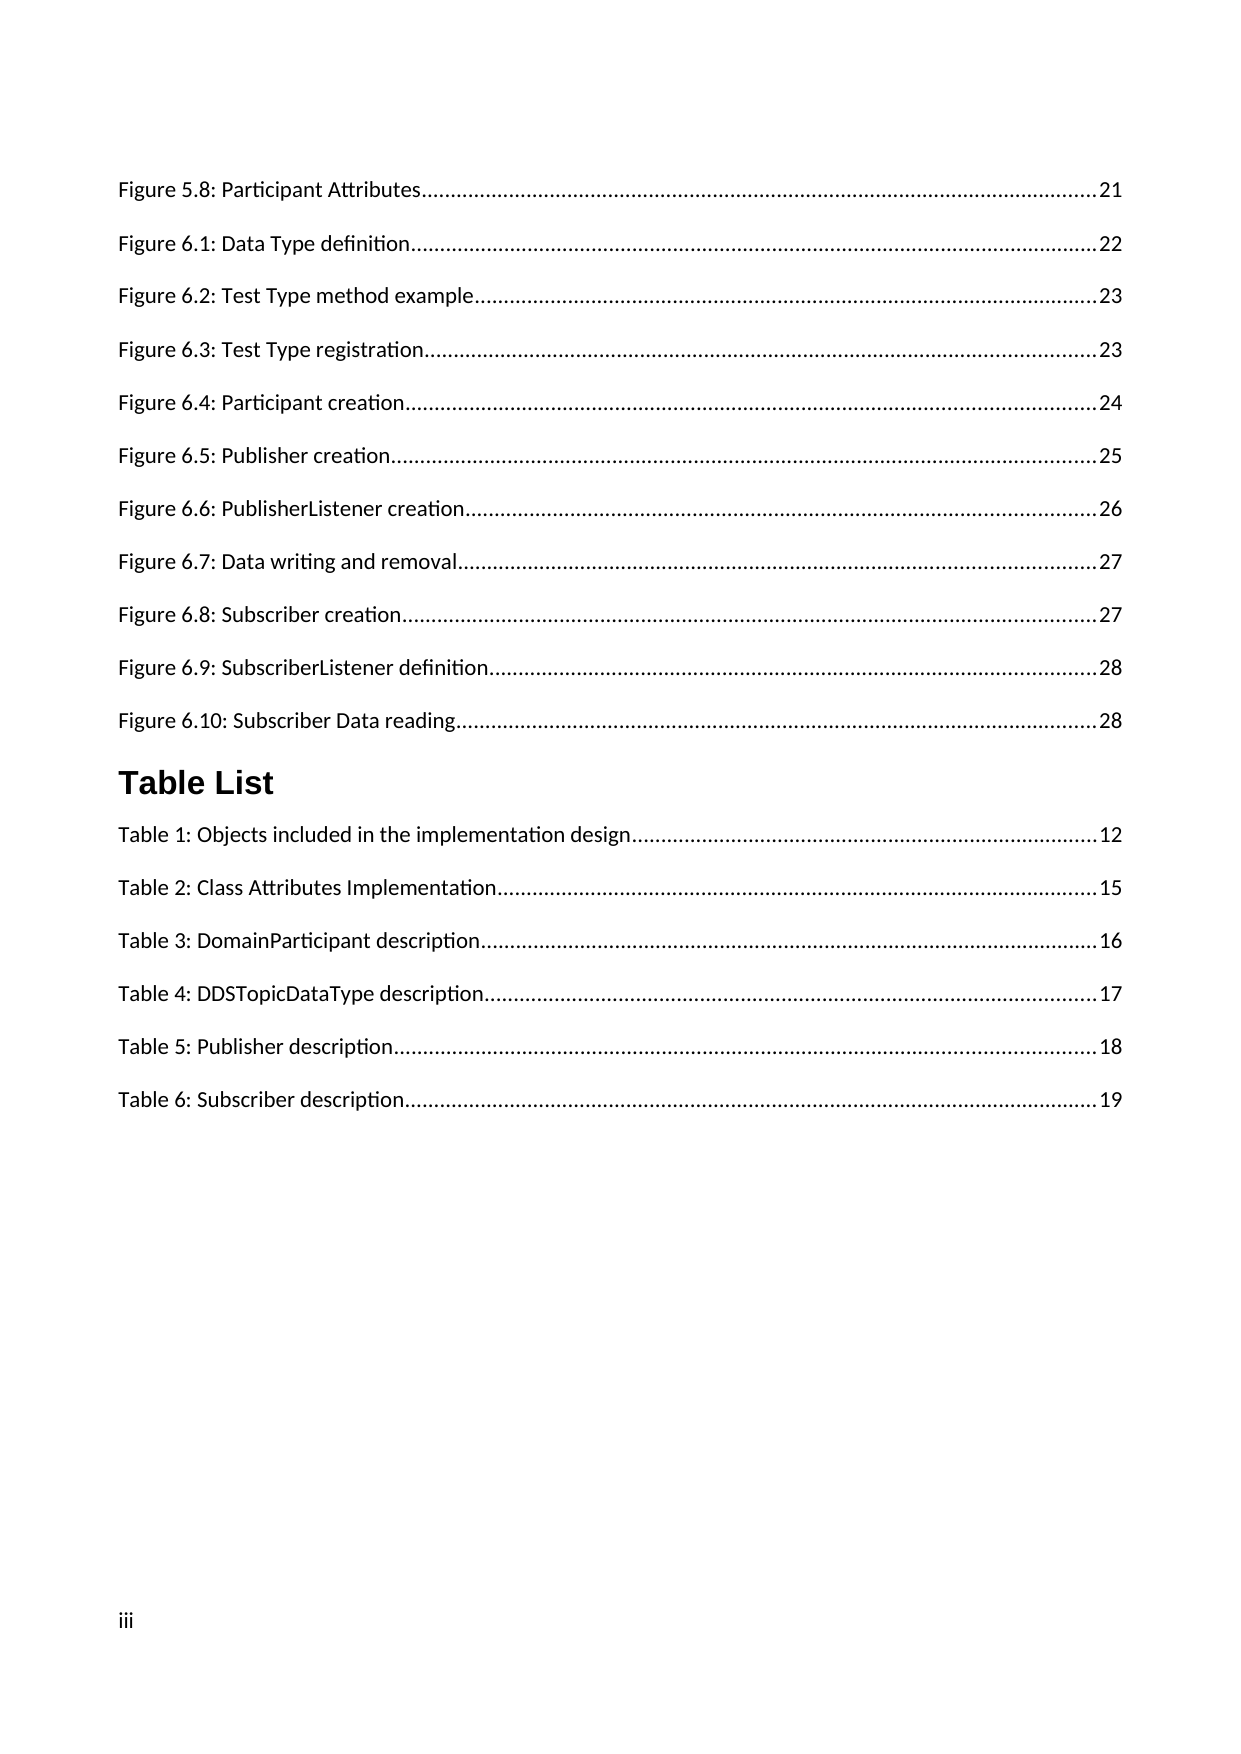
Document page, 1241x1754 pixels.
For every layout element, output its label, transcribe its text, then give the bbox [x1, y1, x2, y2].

text Table 6: Subscriber description 19 [118, 1085, 1122, 1113]
text Figure 6.9: SubscriberListener definition 28 [118, 653, 1122, 681]
text Figure 6.6: PublisherListener creation 26 [118, 494, 1122, 522]
text Figure 6.2: Test Type method example 23 [118, 282, 1122, 310]
subtitle Table List [118, 763, 1122, 801]
text Figure 6.4: Participant creation 24 [118, 388, 1122, 416]
text Figure 5.8: Participant Attributes 21 [118, 176, 1122, 204]
text Figure 6.8: Subscriber creation 27 [118, 600, 1122, 628]
text Table 4: DDSTopicDataType description 17 [118, 979, 1122, 1007]
text Table 5: Publisher description 18 [118, 1032, 1122, 1060]
text Figure 6.7: Data writing and removal 27 [118, 547, 1122, 575]
text Figure 6.10: Subscriber Data reading 28 [118, 706, 1122, 734]
text Figure 6.3: Test Type registration 23 [118, 335, 1122, 363]
text Table 3: DomainParticipant description 16 [118, 926, 1122, 954]
text Figure 6.1: Data Type definition 22 [118, 229, 1122, 257]
text Table 1: Objects included in the implementation design 12 [118, 820, 1122, 848]
text Table 2: Class Attributes Implementation 15 [118, 873, 1122, 901]
text Figure 6.5: Publisher creation 25 [118, 441, 1122, 469]
